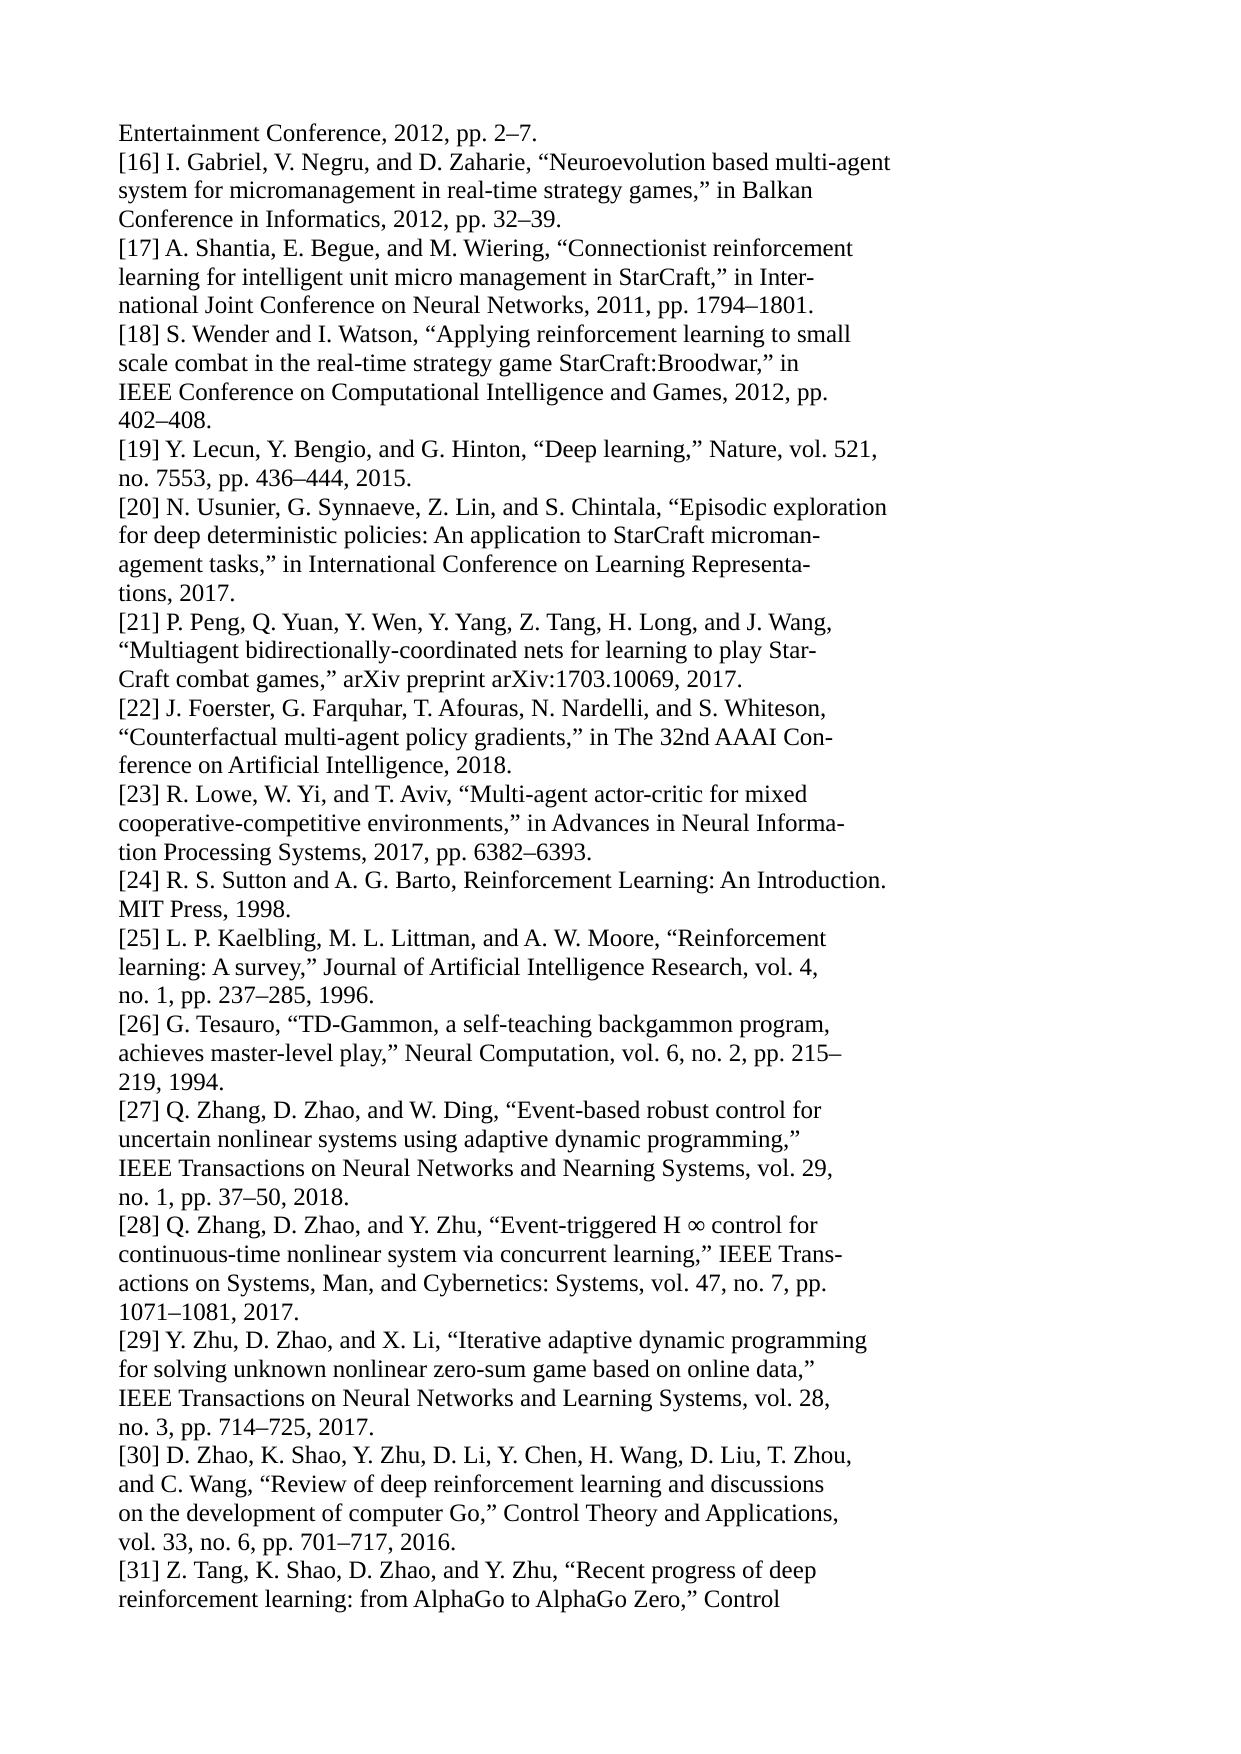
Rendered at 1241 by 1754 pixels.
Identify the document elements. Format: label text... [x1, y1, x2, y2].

text Conference in Informatics, 2012, pp. 32–39. [118, 204, 1122, 233]
text “Multiagent bidirectionally-coordinated nets for learning to play Star- [118, 636, 1122, 664]
text IEEE Transactions on Neural Networks and Learning Systems, vol. 28, [118, 1383, 1122, 1412]
text MIT Press, 1998. [118, 894, 1122, 923]
text [22] J. Foerster, G. Farquhar, T. Afouras, N. Nardelli, and S. Whiteson, [118, 693, 1122, 722]
text national Joint Conference on Neural Networks, 2011, pp. 1794–1801. [118, 291, 1122, 319]
text cooperative-competitive environments,” in Advances in Neural Informa- [118, 808, 1122, 837]
text no. 3, pp. 714–725, 2017. [118, 1412, 1122, 1441]
text [31] Z. Tang, K. Shao, D. Zhao, and Y. Zhu, “Recent progress of deep [118, 1556, 1122, 1584]
text tion Processing Systems, 2017, pp. 6382–6393. [118, 837, 1122, 866]
text on the development of computer Go,” Control Theory and Applications, [118, 1498, 1122, 1527]
text [26] G. Tesauro, “TD-Gammon, a self-teaching backgammon program, [118, 1009, 1122, 1038]
text agement tasks,” in International Conference on Learning Representa- [118, 549, 1122, 578]
text IEEE Transactions on Neural Networks and Nearning Systems, vol. 29, [118, 1153, 1122, 1182]
text for deep deterministic policies: An application to StarCraft microman- [118, 521, 1122, 549]
text [20] N. Usunier, G. Synnaeve, Z. Lin, and S. Chintala, “Episodic exploration [118, 492, 1122, 521]
text [23] R. Lowe, W. Yi, and T. Aviv, “Multi-agent actor-critic for mixed [118, 779, 1122, 808]
text [24] R. S. Sutton and A. G. Barto, Reinforcement Learning: An Introduction. [118, 866, 1122, 894]
text [25] L. P. Kaelbling, M. L. Littman, and A. W. Moore, “Reinforcement [118, 923, 1122, 952]
text 1071–1081, 2017. [118, 1297, 1122, 1326]
text scale combat in the real-time strategy game StarCraft:Broodwar,” in [118, 348, 1122, 377]
text no. 1, pp. 37–50, 2018. [118, 1182, 1122, 1211]
text IEEE Conference on Computational Intelligence and Games, 2012, pp. [118, 377, 1122, 406]
text [29] Y. Zhu, D. Zhao, and X. Li, “Iterative adaptive dynamic programming [118, 1326, 1122, 1354]
text [16] I. Gabriel, V. Negru, and D. Zaharie, “Neuroevolution based multi-agent [118, 147, 1122, 176]
text [17] A. Shantia, E. Begue, and M. Wiering, “Connectionist reinforcement [118, 233, 1122, 262]
text achieves master-level play,” Neural Computation, vol. 6, no. 2, pp. 215– [118, 1038, 1122, 1067]
text [27] Q. Zhang, D. Zhao, and W. Ding, “Event-based robust control for [118, 1096, 1122, 1124]
text [19] Y. Lecun, Y. Bengio, and G. Hinton, “Deep learning,” Nature, vol. 521, [118, 434, 1122, 463]
text system for micromanagement in real-time strategy games,” in Balkan [118, 176, 1122, 204]
text ference on Artificial Intelligence, 2018. [118, 751, 1122, 779]
text learning: A survey,” Journal of Artificial Intelligence Research, vol. 4, [118, 952, 1122, 981]
text Craft combat games,” arXiv preprint arXiv:1703.10069, 2017. [118, 664, 1122, 693]
text for solving unknown nonlinear zero-sum game based on online data,” [118, 1354, 1122, 1383]
text uncertain nonlinear systems using adaptive dynamic programming,” [118, 1124, 1122, 1153]
text tions, 2017. [118, 578, 1122, 607]
text no. 7553, pp. 436–444, 2015. [118, 463, 1122, 492]
text continuous-time nonlinear system via concurrent learning,” IEEE Trans- [118, 1239, 1122, 1268]
text vol. 33, no. 6, pp. 701–717, 2016. [118, 1527, 1122, 1556]
text actions on Systems, Man, and Cybernetics: Systems, vol. 47, no. 7, pp. [118, 1268, 1122, 1297]
text [30] D. Zhao, K. Shao, Y. Zhu, D. Li, Y. Chen, H. Wang, D. Liu, T. Zhou, [118, 1441, 1122, 1469]
text “Counterfactual multi-agent policy gradients,” in The 32nd AAAI Con- [118, 722, 1122, 751]
text [18] S. Wender and I. Watson, “Applying reinforcement learning to small [118, 319, 1122, 348]
text [28] Q. Zhang, D. Zhao, and Y. Zhu, “Event-triggered H ∞ control for [118, 1211, 1122, 1239]
text 402–408. [118, 406, 1122, 434]
text 219, 1994. [118, 1067, 1122, 1096]
text learning for intelligent unit micro management in StarCraft,” in Inter- [118, 262, 1122, 291]
text [21] P. Peng, Q. Yuan, Y. Wen, Y. Yang, Z. Tang, H. Long, and J. Wang, [118, 607, 1122, 636]
text and C. Wang, “Review of deep reinforcement learning and discussions [118, 1469, 1122, 1498]
text no. 1, pp. 237–285, 1996. [118, 981, 1122, 1009]
text reinforcement learning: from AlphaGo to AlphaGo Zero,” Control [118, 1584, 1122, 1613]
text Entertainment Conference, 2012, pp. 2–7. [118, 118, 1122, 147]
